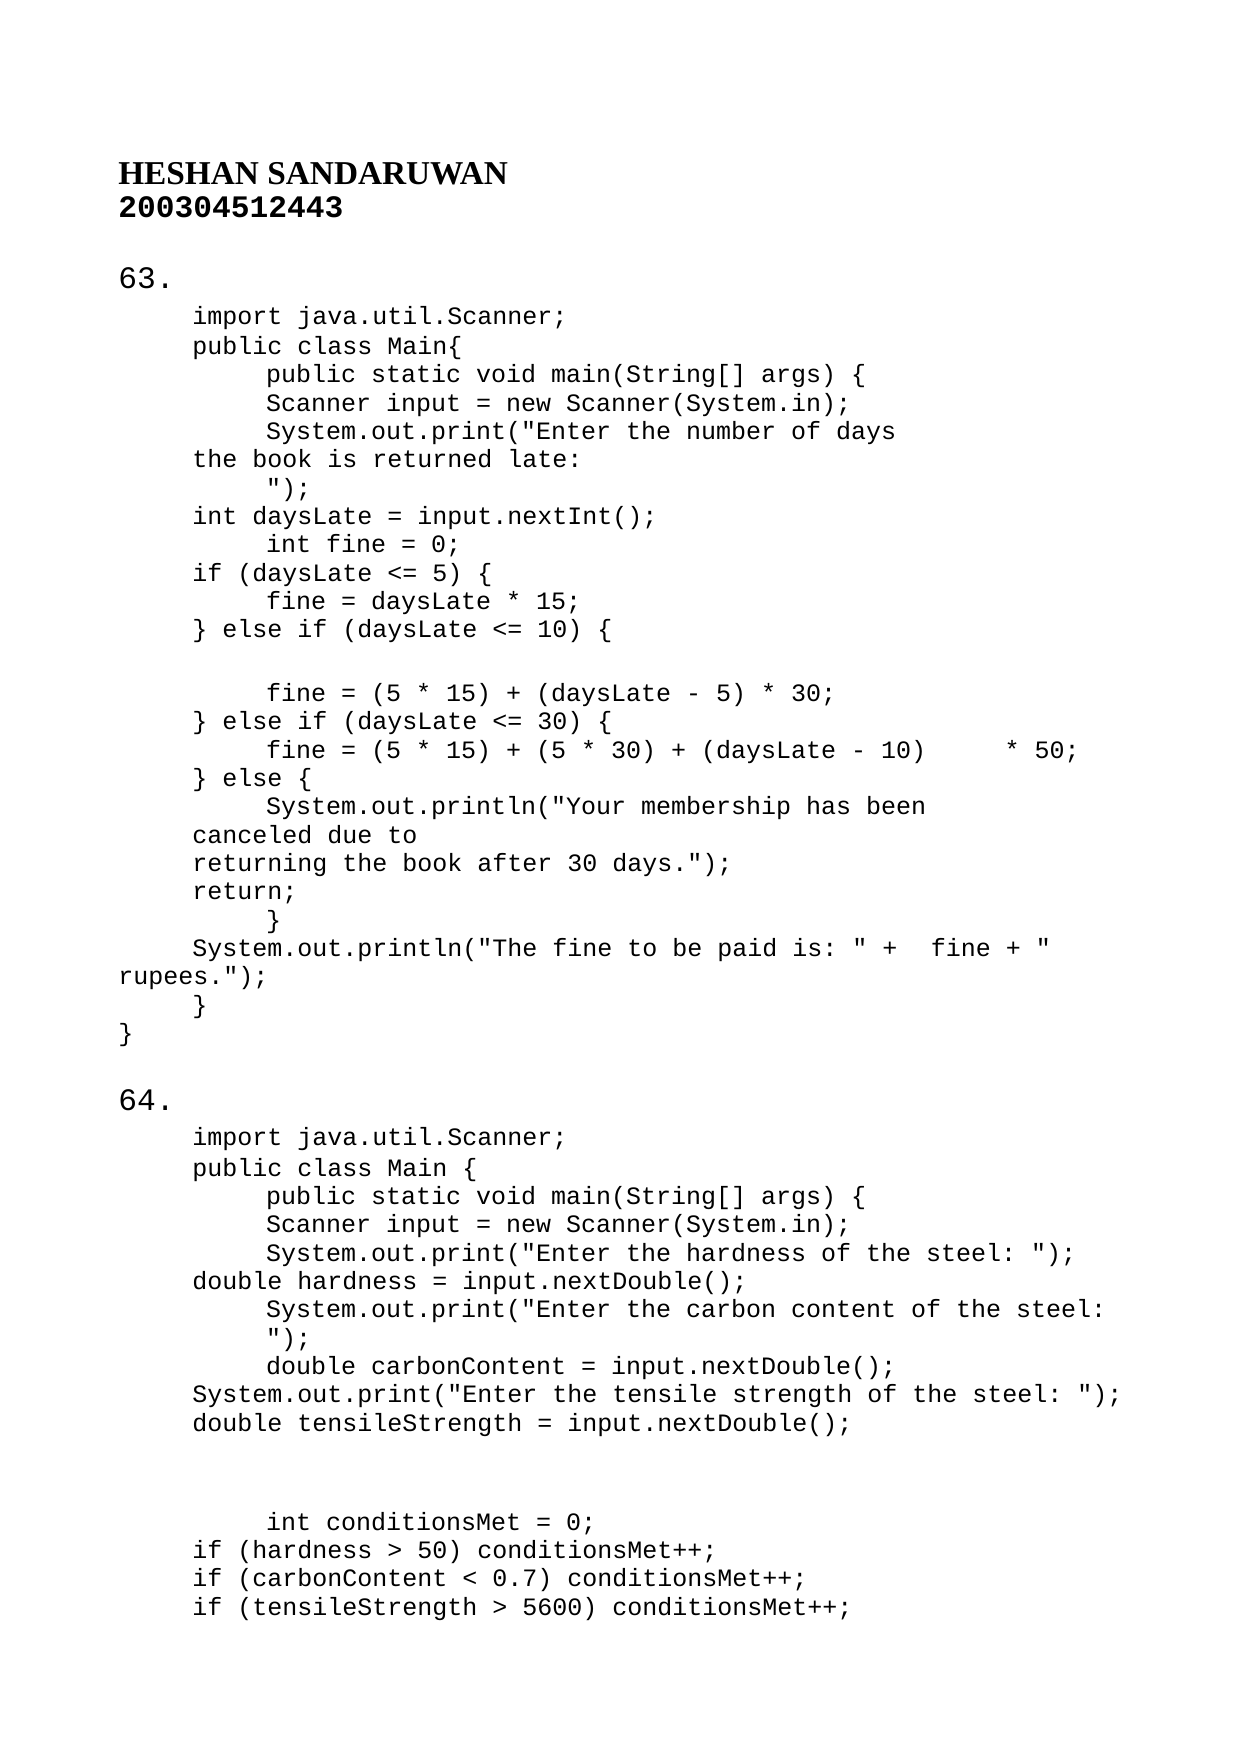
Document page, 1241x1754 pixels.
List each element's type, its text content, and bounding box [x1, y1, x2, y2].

text if (tensileStrength > 5600) conditionsMet++; [118, 1594, 1122, 1623]
text } else if (daysLate <= 30) { [118, 709, 1122, 737]
text fine = (5 * 15) + (5 * 30) + (daysLate - 10) * 50; [118, 737, 1122, 766]
text if (hardness > 50) conditionsMet++; [118, 1538, 1122, 1566]
text Scanner input = new Scanner(System.in); [118, 390, 1122, 418]
text System.out.print("Enter the hardness of the steel: "); [118, 1240, 1122, 1268]
text } [118, 992, 1122, 1021]
text import java.util.Scanner; [118, 298, 1122, 333]
text public static void main(String[] args) { [118, 1183, 1122, 1212]
text } else if (daysLate <= 10) { [118, 617, 1122, 645]
text import java.util.Scanner; [118, 1120, 1122, 1155]
text System.out.print("Enter the carbon content of the steel: "); [118, 1297, 1122, 1353]
text double carbonContent = input.nextDouble(); [118, 1353, 1122, 1382]
text public class Main{ [118, 333, 1122, 362]
text "); [118, 475, 1122, 503]
text returning the book after 30 days."); [118, 851, 1122, 879]
text return; [118, 879, 1122, 907]
text } else { [118, 766, 1122, 794]
text fine = (5 * 15) + (daysLate - 5) * 30; [118, 681, 1122, 709]
text public static void main(String[] args) { [118, 362, 1122, 390]
text HESHAN SANDARUWAN [118, 153, 1122, 192]
text int daysLate = input.nextInt(); [118, 503, 1122, 532]
text double tensileStrength = input.nextDouble(); [118, 1410, 1122, 1438]
text System.out.print("Enter the number of days the book is returned late: [118, 418, 1122, 475]
text public class Main { [118, 1155, 1122, 1183]
text fine = daysLate * 15; [118, 588, 1122, 617]
text } [118, 907, 1122, 936]
text 64. [118, 1084, 1122, 1120]
text } [118, 1021, 1122, 1049]
text 200304512443 [118, 192, 1122, 227]
text if (carbonContent < 0.7) conditionsMet++; [118, 1566, 1122, 1594]
text System.out.println("Your membership has been canceled due to [118, 794, 1122, 851]
text Scanner input = new Scanner(System.in); [118, 1212, 1122, 1240]
text int conditionsMet = 0; [118, 1509, 1122, 1538]
text if (daysLate <= 5) { [118, 560, 1122, 588]
text int fine = 0; [118, 532, 1122, 560]
text System.out.print("Enter the tensile strength of the steel: "); [118, 1382, 1122, 1410]
text 63. [118, 263, 1122, 298]
text System.out.println("The fine to be paid is: " + fine + " rupees."); [118, 936, 1122, 992]
text double hardness = input.nextDouble(); [118, 1268, 1122, 1297]
